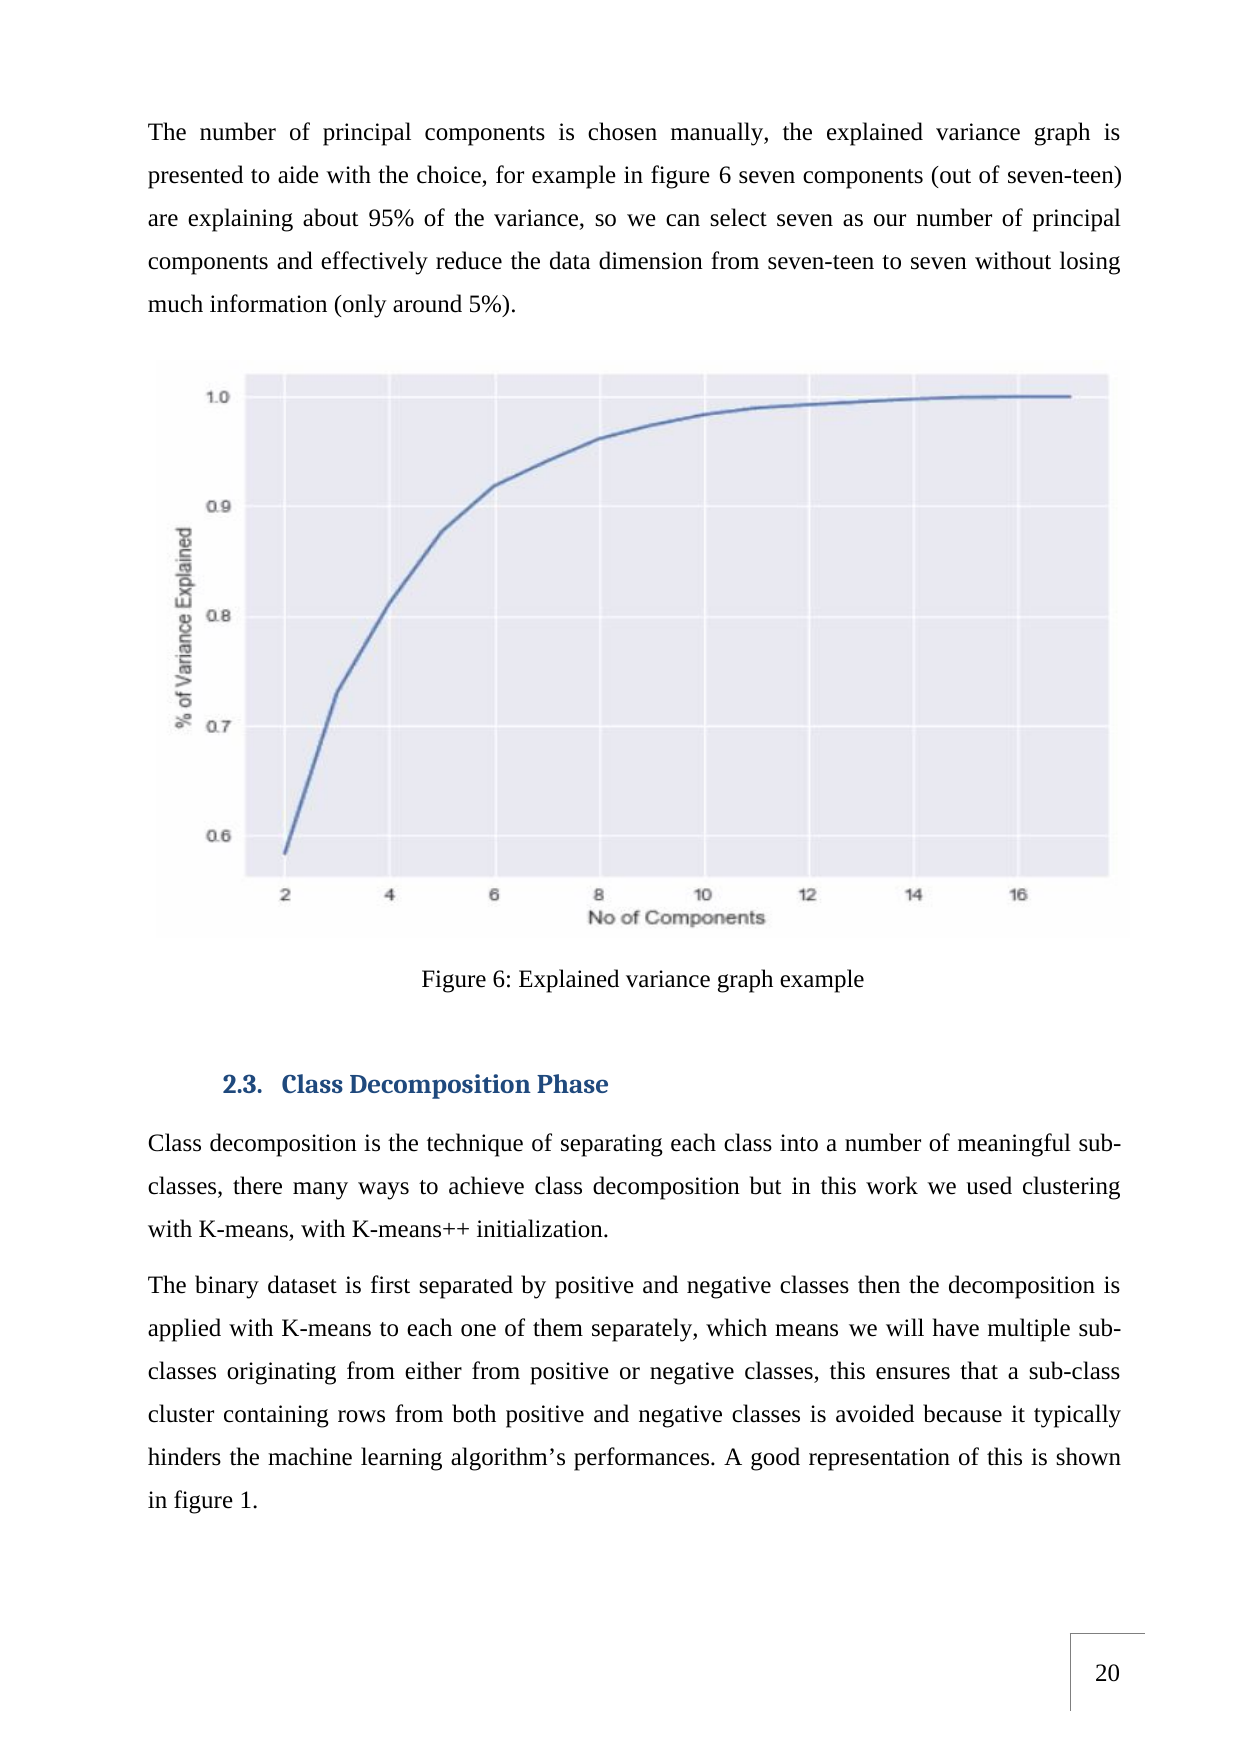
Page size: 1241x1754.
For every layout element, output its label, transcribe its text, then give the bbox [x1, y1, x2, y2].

picture [155, 360, 1130, 938]
text The binary dataset is first separated by positive and negative classes then the decomposition is applied with K-means to each one of them separately, which means we will have multiple sub-classes originating from either from positive or negative classes, this ensures that a sub-class cluster containing rows from both positive and negative classes is avoided because it typically hinders the machine learning algorithm’s performances. A good representation of this is shown in figure 1. [148, 1270, 1122, 1514]
text [156, 348, 1130, 360]
text The number of principal components is chosen manually, the explained variance graph is presented to aide with the choice, for example in figure 6 seven components (out of seven-teen) are explaining about 95% of the variance, so we can select seven as our number of principal components and effectively reduce the data dimension from seven-teen to seven without losing much information (only around 5%). [148, 117, 1122, 318]
subtitle Class Decomposition Phase [223, 1026, 1122, 1100]
text Figure 6: Explained variance graph example [156, 938, 1130, 993]
text Class decomposition is the technique of separating each class into a number of meaningful sub-classes, there many ways to achieve class decomposition but in this work we used clustering with K-means, with K-means++ initialization. [148, 1128, 1122, 1243]
text [156, 993, 1130, 1026]
